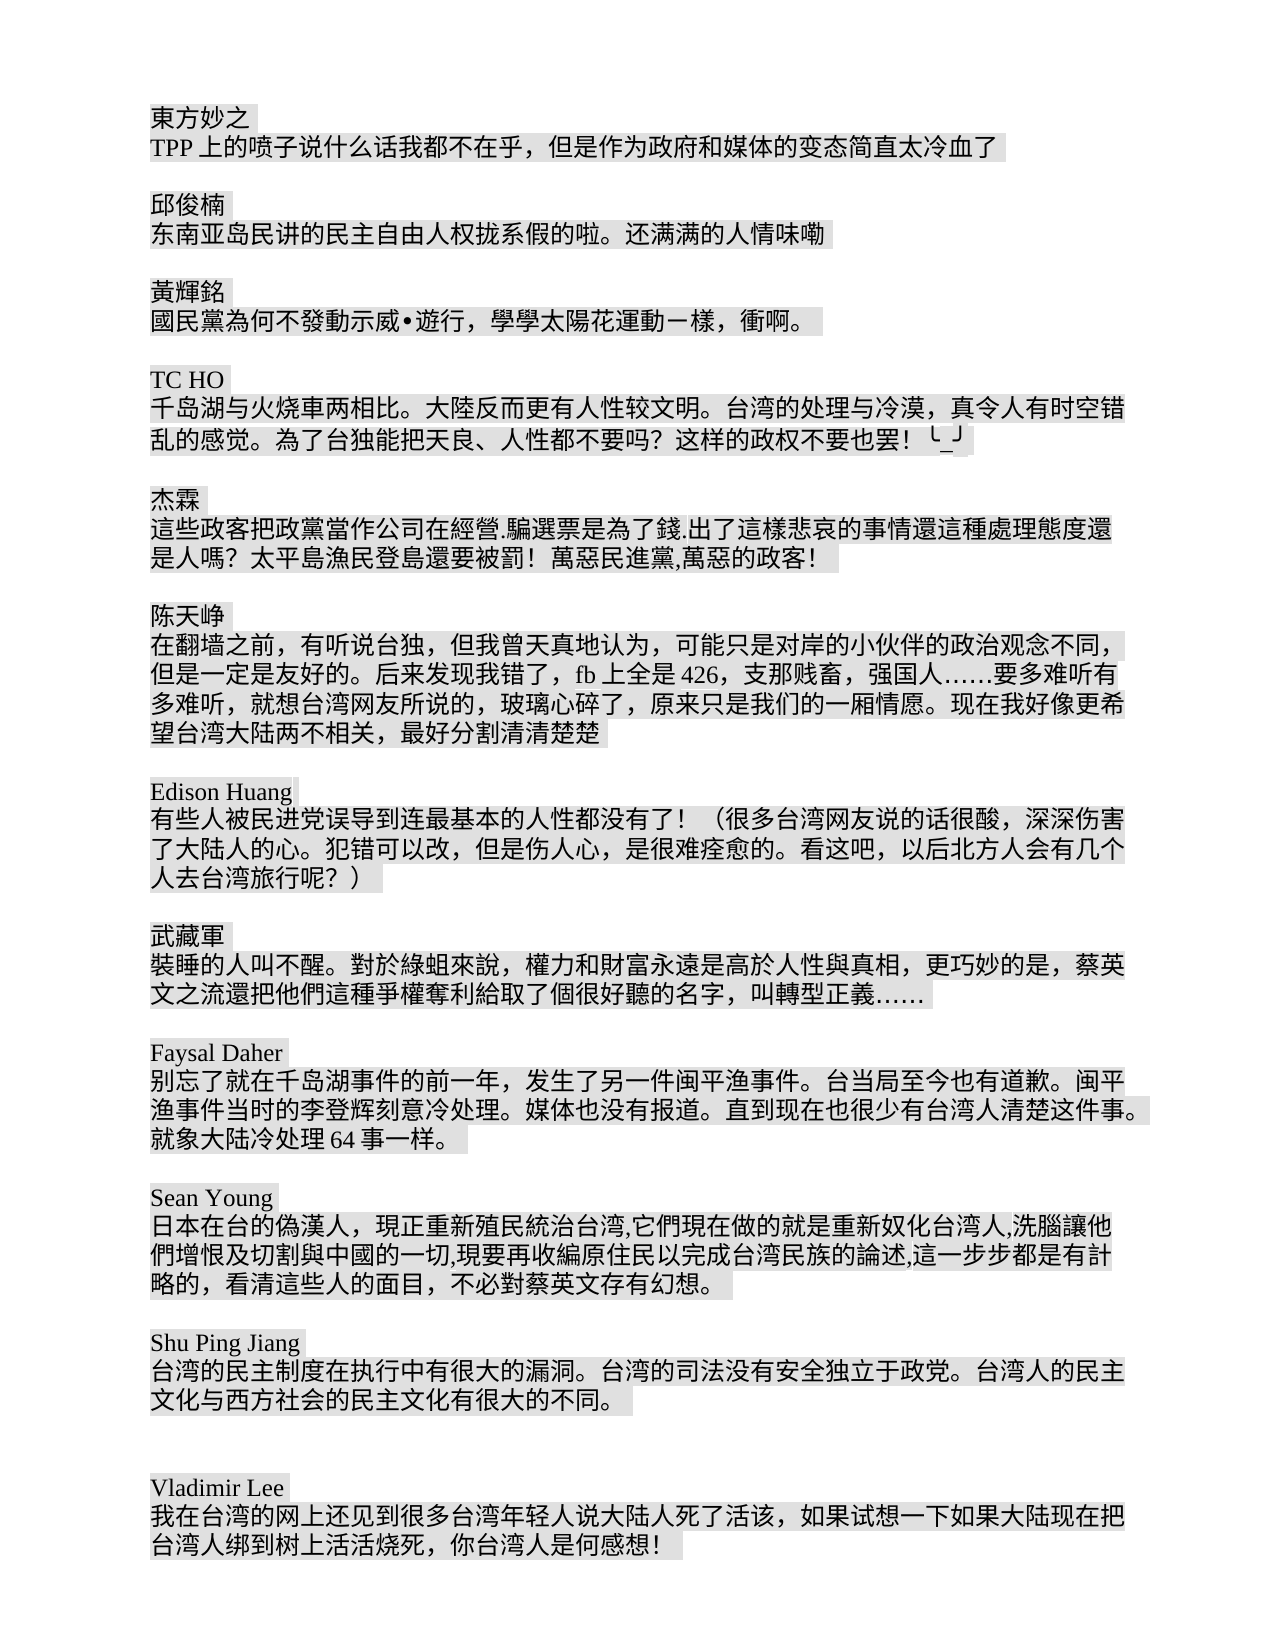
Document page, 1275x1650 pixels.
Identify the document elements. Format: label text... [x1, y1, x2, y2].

text 我對世人的冷漠之厭惡，遠甚於為惡者。因為為惡者好歹以惡行昭告上天，給自己掛上一個惡棍人渣的招牌，但所謂沉默的大眾，卻彷彿兩手乾淨，與己無關，優雅地坐視一切惡行。這些家教過度良好的紳士淑女們，不管他們知道多少真相或道理，其實都毫無意義，甚且只是益增其可鄙，因為那些東西對他而言，都是假的，就像看戲一樣，頂多議論一番，掉兩行清淚，惟有自己的舒適與利益是真的。 剛考上專科醫師那一年，每周千里迢迢坐著最便宜的復興號或平快車，一路從沙鹿到花蓮門諾醫院，創立精神科，義務看診，一文不取；風雨無阻，從來不曾請假，整整兩三年的時間，沒有任何周末假日可言，全在極度疲憊中度過。 從沙鹿到花蓮，來回一趟一千多公里，這樣很遠嗎？假若我在乎這事，那它就一點也不遠。假若我不在乎，那它就是遠在天邊。 當時的門諾院長是一位美國傳教士，名叫Roland Brown，中文名字叫薄柔纜，差不多1955年就來到台灣，在台灣行醫四十年，為東部偏遠地區的原住民服務，年老才返回美國，沒有積蓄，透過朋友與學生的捐贈才買了房子養老。 薄柔纜醫師有一句名言很有道理，他說："去美國很近，來花蓮很遠"。當時醫生少，大家搶著往大城市發展，誰會來花蓮這種鄉下地方？為什麼？因為太遠了。翻成白話文就是無利可圖。另一方面，當時很多人大學一畢業就出國留學，去哪留學？美國！可是美國不是很遠嗎？不遠不遠，只要是功名利祿所在，怎麼會遠？ 就因為這樣，當時的花蓮往往找不到醫生看診，沒有醫生願意來這窮鄉僻壤。這就是薄柔纜那句名言的由來。當然，現在的花蓮可是熱門得很，連我想去那邊工作都已經輪不到我了。一時之間，花蓮竟然又變得如此之近。遠不遠，其實就是這麼一回事。你在乎的事就很近，你不在乎的事就說遠。 每個月一次，已經邁入第九年的站樁，有不少人來自外地，其中距離最遠的應該就是我吧，我是從台南上台北；再過兩個月又更遠了，因為我將搬到高雄。可是，我能做的，大概也就只有這樣了。某個東西離你遠不遠，往往是一種心理距離。有些人根據情感判斷遠近，有些人則根據利益，只要有利可圖，只要是好康的有趣的好玩的事關前途的，就算再遠也不覺得遠。反之，他所不看重的事，你就算請他走兩步路，他也會覺得很遠。 甘地曾感嘆，為何十幾億個印度人，卻會被幾百個英國殖民官僚所奴役？難道這一切奴役不就是印度人自己所造成的？只要你決心不合作，殖民者如何可能奴役十幾億人？世界種種悲劇，其實也差不多就是這麼一回事，而台灣只是種種惡行的一個縮影而已；由之產生的無數痛苦，難道不就是台灣人自找的？很多人私下會罵這個罵那個，但是很奇怪，你私下罵有什麼意義？你應該投入戰場成為一個戰士去制止惡事才對啊。 其它國家或整個世界當然也一樣，比方說，美國之所以半個多世紀來能夠在全球各地肆無忌憚地燒殺擄掠，發動戰爭，難道不就是因為我們的縱容？因為大多數人都會覺得，這不關我的事，離我太遙遠了，我只要顧好自己就好。假若不是眾人的這樣一種袖手旁觀的卑鄙心態，惡事怎麼可能如此橫行無阻？ 大家的現實感真的太好了，把自己保護得太周密；好康有趣或有利可圖的事，再遠也不覺得遠，再累也不覺得累；反之則一概與我無關，一切都彷彿遠在天邊，從而編出各種合理化一己之私的藉口。我對這樣一種冷漠，感到由衷的厭惡，遠勝於我對惡棍的厭惡。倒不是說我做過什麼貢獻，那倒也沒有，只能說，在我能力與生命許可的範圍內，我幾乎沒有保留一分一毫的力氣了。 陳真 2017. 08. 02 p.s.: 底下摘自蔡正元先生的臉書。 =================== https://www.facebook.com/tsaichengyuan/ 蔡正元 台灣版的「千島湖事件」 1994年台灣旅客24名 在浙江千島湖旅遊船上被燒死 大陸國務院總理李鵬 親自處理、親自開記者會 大陸政府公開道歉 過程中還被李登輝 操作責罵大陸是「土匪國家」 2016年大陸旅客也是24名(陳真按：另兩名死者司機與導遊為台灣人) 去桃園機場的遊覽車上被燒死 蔡英文、林全不見人影 蔡英文只輓罹難導遊「典範長昭」 對大陸罹難旅客不聞不問 還在大陸家屬不得已簽和解書後 才透露蘇姓司機問題重大 還有綠獨人士 公開宣稱「火烤支那豬」 比禽獸更無人性！ 用李登輝的標準 台灣不就更像「土匪國家」 蔡英文不就成了「土匪頭子」 有人評論 千島湖事件是兩岸的重大轉折點 但有九二共識 大陸政府和民眾 懷著歉意面對 這次桃園火燒車事件 證據讓台灣人臉上無光 蔡英文否定九二共識 且對火燒車事件無比冷漠 更讓大陸民眾 激烈懷疑事情不單純 這也將會是 兩岸關係很慘烈的轉折點 ============= 留言 苏景锋 大陆的千岛湖事件，大陆一共出动了4000多名政府人员，检查了6000多条可疑船只，约谈了10万人，最后对三名凶手实行了死刑，并且公开道歉，结果被骂是共匪。。。。 刘皋 现在台湾太混乱了，我们这批80后教科书里的宝岛渐行渐远。 Chiungchih Huang 不來會後悔，來了開始懺悔。從當時台南市議員王定宇，蓄意推倒對岸來訪的官員開始，注定種下暴力民進黨的稱號…… 杨忠 台湾最美丽的风景依旧是人，阁下所说的那些不过是在台湾居住的畜生而已…… 洪江华 那些反共反华没有人性的台湾人你们就尽量反吧，使劲反，迟早反出个新世界！同胞？我呸！ 徐余浩 小学低年级课本里的《欢迎台湾小朋友》和《日月潭》这两篇课文已经存在了二十年，多少年改课本课纲，这两篇总是雷打不动的保留着，我想政府是想让我们记着在宝岛台湾上有我们永远的亲人们住着，而你们的课本里都如何写着大陆人呢？ Vladimir Lee 我所认识的台湾人，从小就被教育说共产党坏，共产党滥杀无辜，大陆是多么的差多么的残忍 周士傑 如果對這個政府還有一絲絲的期待或幻想，那是你嗑藥了！我只想不透從火燒車到太平島事件，怎會厚顏無恥到如此地步！難道只要是加入民進黨之後，就會失去人性了嗎？！ Frank Xu 最近几年来，台湾政局与政论节目成了老共爱党爱国教育的最好课本。本来不满老共的，翻墙看台湾的节目，想找点心灵上的安慰，不看还好，这一看吓一跳 - 原来民主自由是这个样子？？赶快回头，还是老共更靠谱一些。 余淑文 民進黨為奪權 一直洗腦 是非顛倒 但媒體又常誇大 我們也很無奈 魏中華 台湾的民主确实是成为了大陆的反面教材。 蒋伟强 所以我常說，翻牆翻多了，會變的理解共產黨了 张浠妍 最近频繁翻墙上脸书，才真正了解到了真相，我们那边媒体一个劲的报道台湾的好，从小教导视台湾人为同胞！而台湾恰恰相反，从小培养对大陆的仇恨！没看到一篇说大陆好的文章，下面的评论基本都在骂支那人、支那猪、土匪、共匪、贱畜、426等等…我只想说谢谢台湾，激发了我的爱国心！谢谢台湾，现在很多大陆人都了解到了真相！往后只有祝台湾，一切安好！ Louis Lin 感觉跟那群脑残傻逼对骂真是浪费时间掉自己身价 王萌 与楼主一样，同感。 Paul Cheng 没翻墙之前，我以为民国那么多精英去了台湾，台湾比大陆对世界也更开放，听说过台积电、李开复、杨致远，觉得台湾是更加文明的地方。等我上了facebook，特别是见识了绿吱吱。。。简直刷新了我对台湾智商的认识。也许这个是台湾的下限，但是这个下限也太低了。 韓旭宏 胸無大志每逢選舉只有能提228挑起族群對立這是牠們唯一強項， 來者是客客出意外送個輓聯也不為過 送個輓聯也能有差別待遇 真是心胸狹窄的垃圾黨 當初連戰吃500元便當被綠委，臭嘴們罵到臭頭如今 菜陰聞請個廚師月薪60000元 不包食材，調味，水電瓦斯，等費用 相信這一餐決不止500元怎麼不見那些 綠委，臭嘴出來放個屁 在台灣凡事有多套標準雄三誤射 如果是國民黨執政肯定死好幾回了！ 而冥浸黨執政那幾台垃圾新聞台也是輕輕帶過…沒事啦！顏色對了殺人放火都無所謂。 冥浸黨快倒台灣才會好 林觞雨 民进党含辛茹苦终于把一代人培养成了极端的种族主义者。试问台湾有能力把这种极端意识形态付诸于行动并在国际上扩散吗？如果不能，终究只能窝在岛上自残，活活憋出内伤 Jin Chenchen 比一党专政更恶劣的是畸形的自由民主下没有公理正义的民进党。You will pay the price for choosing it Lucien Han 蔡英文政府垃圾到不会做人 我只能这么说 她继续闹吧 看看我们的政府对她能耐心到何时 先解决香港上的一小批人渣 再给你菜小姐尝尝飞弹 最好只定点消灭菜小姐和民进党 时代力量总部 不针对爱好和平的同胞们 徐余浩 大陆人从小受教育要把台湾人当同胞兄弟，结果你们视我们为土匪，可悲。 Ivan Chang 接触了些台湾媒体和台湾人 突然感觉台胞这个词好讽刺。 洪恩保 說句難聽的 在目前皇民專政的惡性循環下 要把綠癌黨用民主方式從政權上踹下來幾乎是不可能的事 也許真的需要一些外部力量介入了 刘子华 千岛湖事件，大陆有一位同胞幸灾乐祸吗？ 我不敢保证没有一位，但绝对微乎其微！本来不想比对这样的悲剧，毕竟比对议论逝者很不尊重也没意义。但这次事件，很多台湾同胞的谩骂让我心痛！ 刘凯 感谢蔡先生仗义执言，只是担心这会不会又被某些人攻击为卖台 雷彬 不知道对岸同胞有多少知道闽平渔惨案！25位大陆渔民命丧台湾警方手下！ 洪建立 看到這篇文章讓我感到對這個政府可恥，人權對他們來說是選擇題，要看對象是誰，嘴巴說一套做又是一套 陳文進 唉！三十年兩岸人民和平之路，一夕恩斷義絕。綠色支持者，得思考~會否一戰呢？ Chris Lu 蔡英文太可恶了，连送个挽联都要先考量政治，在她眼里政治高于人性，没血没泪的政客说的就是她这种人。 Ken Lee 当今执政台湾的政府实在令人万分失望………… 邱俊楠 在台湾岛来场大清洗，把那些没有人性的垃圾丢进海里喂鱼 東方妙之 TPP上的喷子说什么话我都不在乎，但是作为政府和媒体的变态简直太冷血了 邱俊楠 东南亚岛民讲的民主自由人权拢系假的啦。还满满的人情味嘞 黃輝銘 國民黨為何不發動示威•遊行，學學太陽花運動ㄧ樣，衝啊。 TC HO 千岛湖与火烧車两相比。大陸反而更有人性较文明。台湾的处理与冷漠，真令人有时空错乱的感觉。為了台独能把天良、人性都不要吗？这样的政权不要也罢！╰_╯ 杰霖 這些政客把政黨當作公司在經營.騙選票是為了錢.出了這樣悲哀的事情還這種處理態度還是人嗎？太平島漁民登島還要被罰！萬惡民進黨,萬惡的政客！ 陈天峥 在翻墙之前，有听说台独，但我曾天真地认为，可能只是对岸的小伙伴的政治观念不同，但是一定是友好的。后来发现我错了，fb上全是426，支那贱畜，强国人……要多难听有多难听，就想台湾网友所说的，玻璃心碎了，原来只是我们的一厢情愿。现在我好像更希望台湾大陆两不相关，最好分割清清楚楚 Edison Huang 有些人被民进党误导到连最基本的人性都没有了！（很多台湾网友说的话很酸，深深伤害了大陆人的心。犯错可以改，但是伤人心，是很难痊愈的。看这吧，以后北方人会有几个人去台湾旅行呢？） 武藏軍 裝睡的人叫不醒。對於綠蛆來說，權力和財富永遠是高於人性與真相，更巧妙的是，蔡英文之流還把他們這種爭權奪利給取了個很好聽的名字，叫轉型正義…… Faysal Daher 别忘了就在千岛湖事件的前一年，发生了另一件闽平渔事件。台当局至今也有道歉。闽平渔事件当时的李登辉刻意冷处理。媒体也没有报道。直到现在也很少有台湾人清楚这件事。就象大陆冷处理64事一样。 Sean Young 日本在台的偽漢人，現正重新殖民統治台湾,它們現在做的就是重新奴化台湾人,洗腦讓他們增恨及切割與中國的一切,現要再收編原住民以完成台湾民族的論述,這一步步都是有計略的，看清這些人的面目，不必對蔡英文存有幻想。 Shu Ping Jiang 台湾的民主制度在执行中有很大的漏洞。台湾的司法没有安全独立于政党。台湾人的民主文化与西方社会的民主文化有很大的不同。 Vladimir Lee 我在台湾的网上还见到很多台湾年轻人说大陆人死了活该，如果试想一下如果大陆现在把台湾人绑到树上活活烧死，你台湾人是何感想！ Wei Lee 再這樣下去離戰爭不遠了 董雨坤 内部会自己分崩离析的。 田云 不教训一下台湾真的不行，垃圾跪台办。 Jing Zhou 讨论火烧车经常被人用千岛湖事件堵嘴 陈炜林 我说台湾朋友，然后骂我支那狗，支那畜。说我贴脸了。那些绿咀，真的无语。 Jing Zhou 说那些词的人我都直接忽视，因为完全没有继续对话的必要 [150, 75, 1125, 1560]
